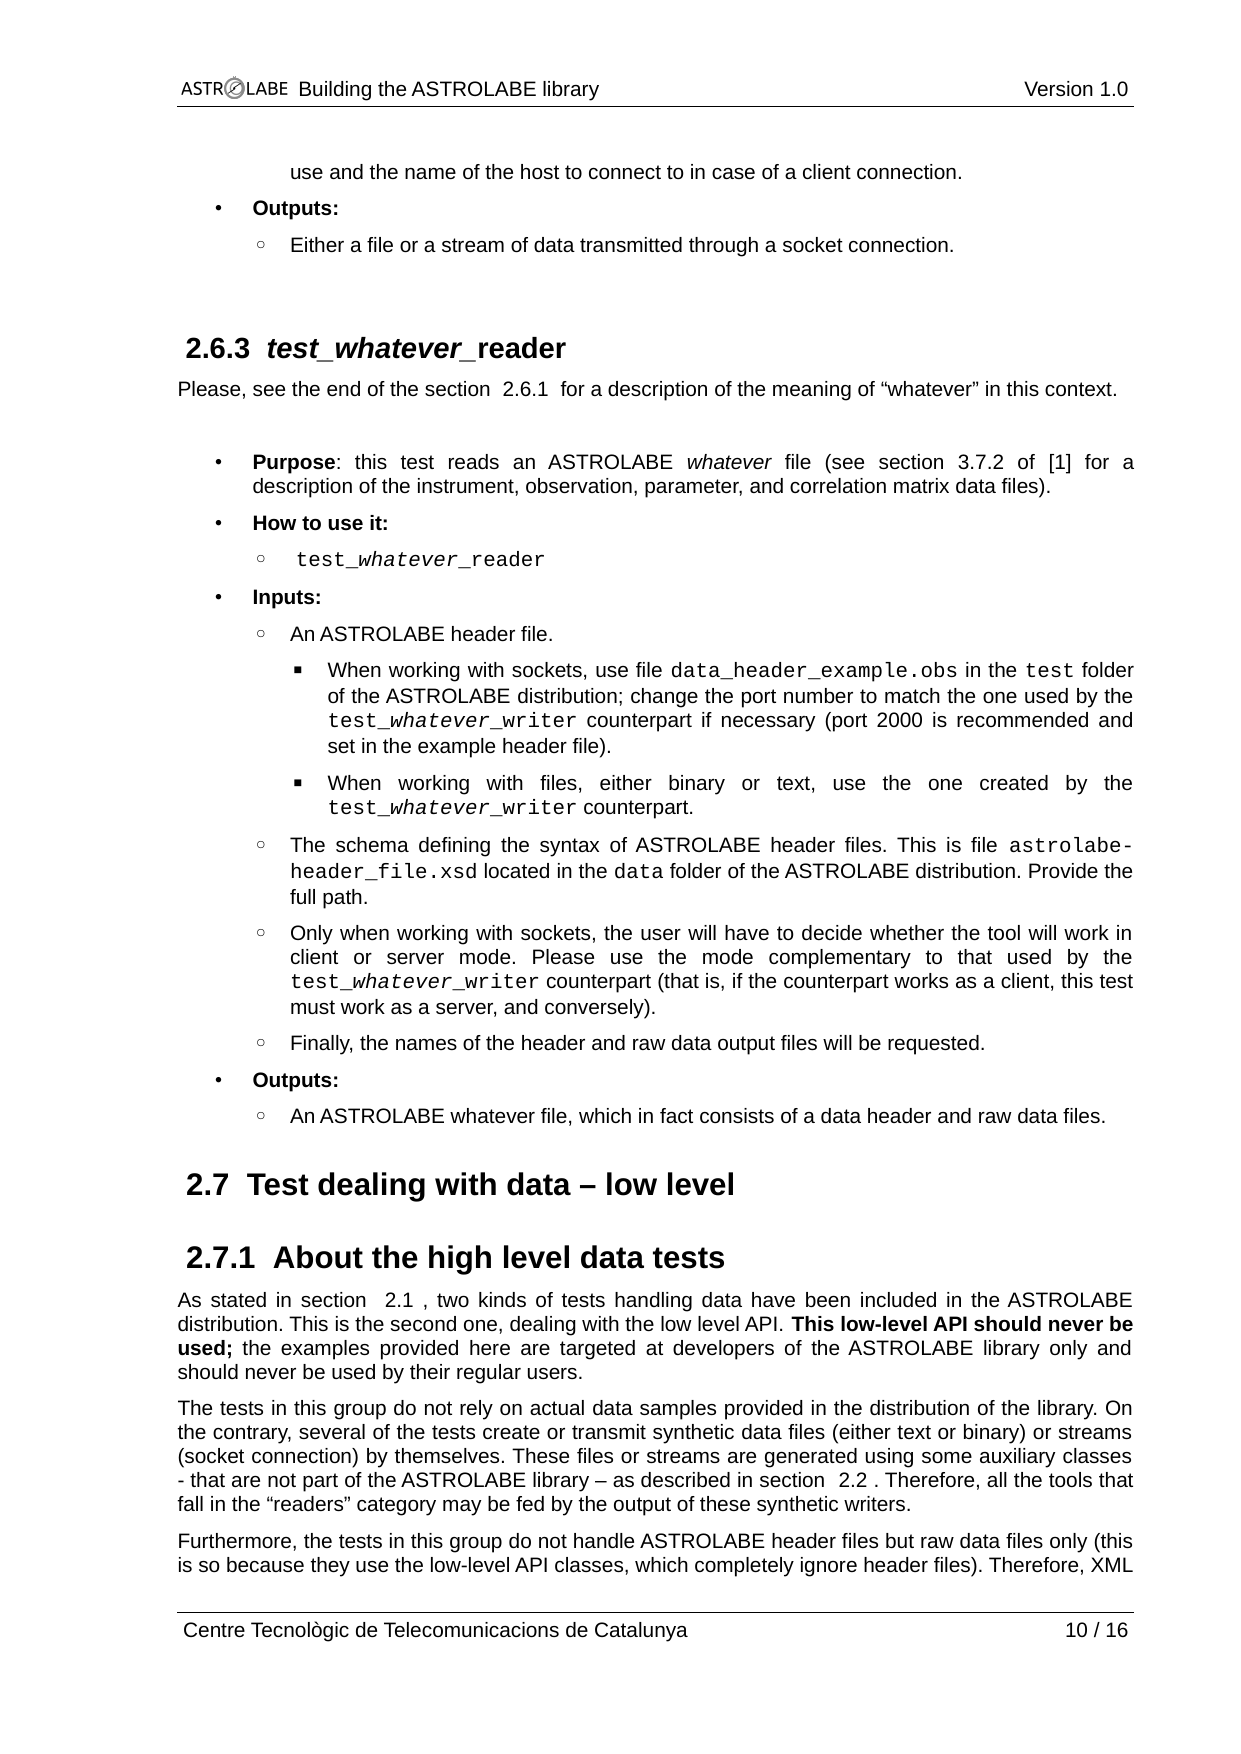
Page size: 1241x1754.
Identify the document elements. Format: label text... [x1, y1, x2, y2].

list The schema defining the syntax of ASTROLABE header files. This is file astrolabe-header_file.xsd located in the data folder of the ASTROLABE distribution. Provide the full path. [252, 833, 1134, 908]
list An ASTROLABE header file. [252, 622, 1134, 646]
list Either a file or a stream of data transmitted through a socket connection. [252, 233, 1134, 257]
text As stated in section 2.1, two kinds of tests handling data have been included in the ASTROLABE distribution. This is the second one, dealing with the low level API. This low-level API should never be used; the examples provided here are targeted at developers of the ASTROLABE library only and should never be used by their regular users. [177, 1288, 1134, 1384]
list Only when working with sockets, the user will have to decide whether the tool will work in client or server mode. Please use the mode complementary to that used by the test_whatever_writer counterpart (that is, if the counterpart works as a client, this test must work as a server, and conversely). [252, 921, 1134, 1019]
list test_whatever_reader [252, 547, 1134, 573]
subtitle About the high level data tests [177, 1239, 1134, 1275]
list How to use it: [215, 510, 1134, 534]
subtitle test_whatever_reader [177, 331, 1134, 364]
list Purpose: this test reads an ASTROLABE whatever file (see section 3.7.2 of [1] for a description of the instrument, observation, parameter, and correlation matrix data files). [215, 450, 1134, 498]
list Inputs: [215, 585, 1134, 609]
list Outputs: [215, 196, 1134, 220]
list When working with files, either binary or text, use the one created by the test_whatever_writer counterpart. [290, 770, 1134, 820]
list An ASTROLABE whatever file, which in fact consists of a data header and raw data files. [252, 1104, 1134, 1128]
text Furthermore, the tests in this group do not handle ASTROLABE header files but raw data files only (this is so because they use the low-level API classes, which completely ignore header files). Therefore, XML [177, 1528, 1134, 1576]
list Outputs: [215, 1068, 1134, 1092]
list use and the name of the host to connect to in case of a client connection. [252, 160, 1134, 184]
picture [181, 76, 288, 99]
list When working with sockets, use file data_header_example.obs in the test folder of the ASTROLABE distribution; change the port number to match the one used by the test_whatever_writer counterpart if necessary (port 2000 is recommended and set in the example header file). [290, 658, 1134, 758]
subtitle Test dealing with data – low level [177, 1166, 1134, 1202]
text Please, see the end of the section 2.6.1 for a description of the meaning of “whatever” in this context. [177, 377, 1134, 401]
text The tests in this group do not rely on actual data samples provided in the distribution of the library. On the contrary, several of the tests create or transmit synthetic data files (either text or binary) or streams (socket connection) by themselves. These files or streams are generated using some auxiliary classes - that are not part of the ASTROLABE library – as described in section 2.2. Therefore, all the tools that fall in the “readers” category may be fed by the output of these synthetic writers. [177, 1396, 1134, 1516]
list Finally, the names of the header and raw data output files will be requested. [252, 1031, 1134, 1055]
